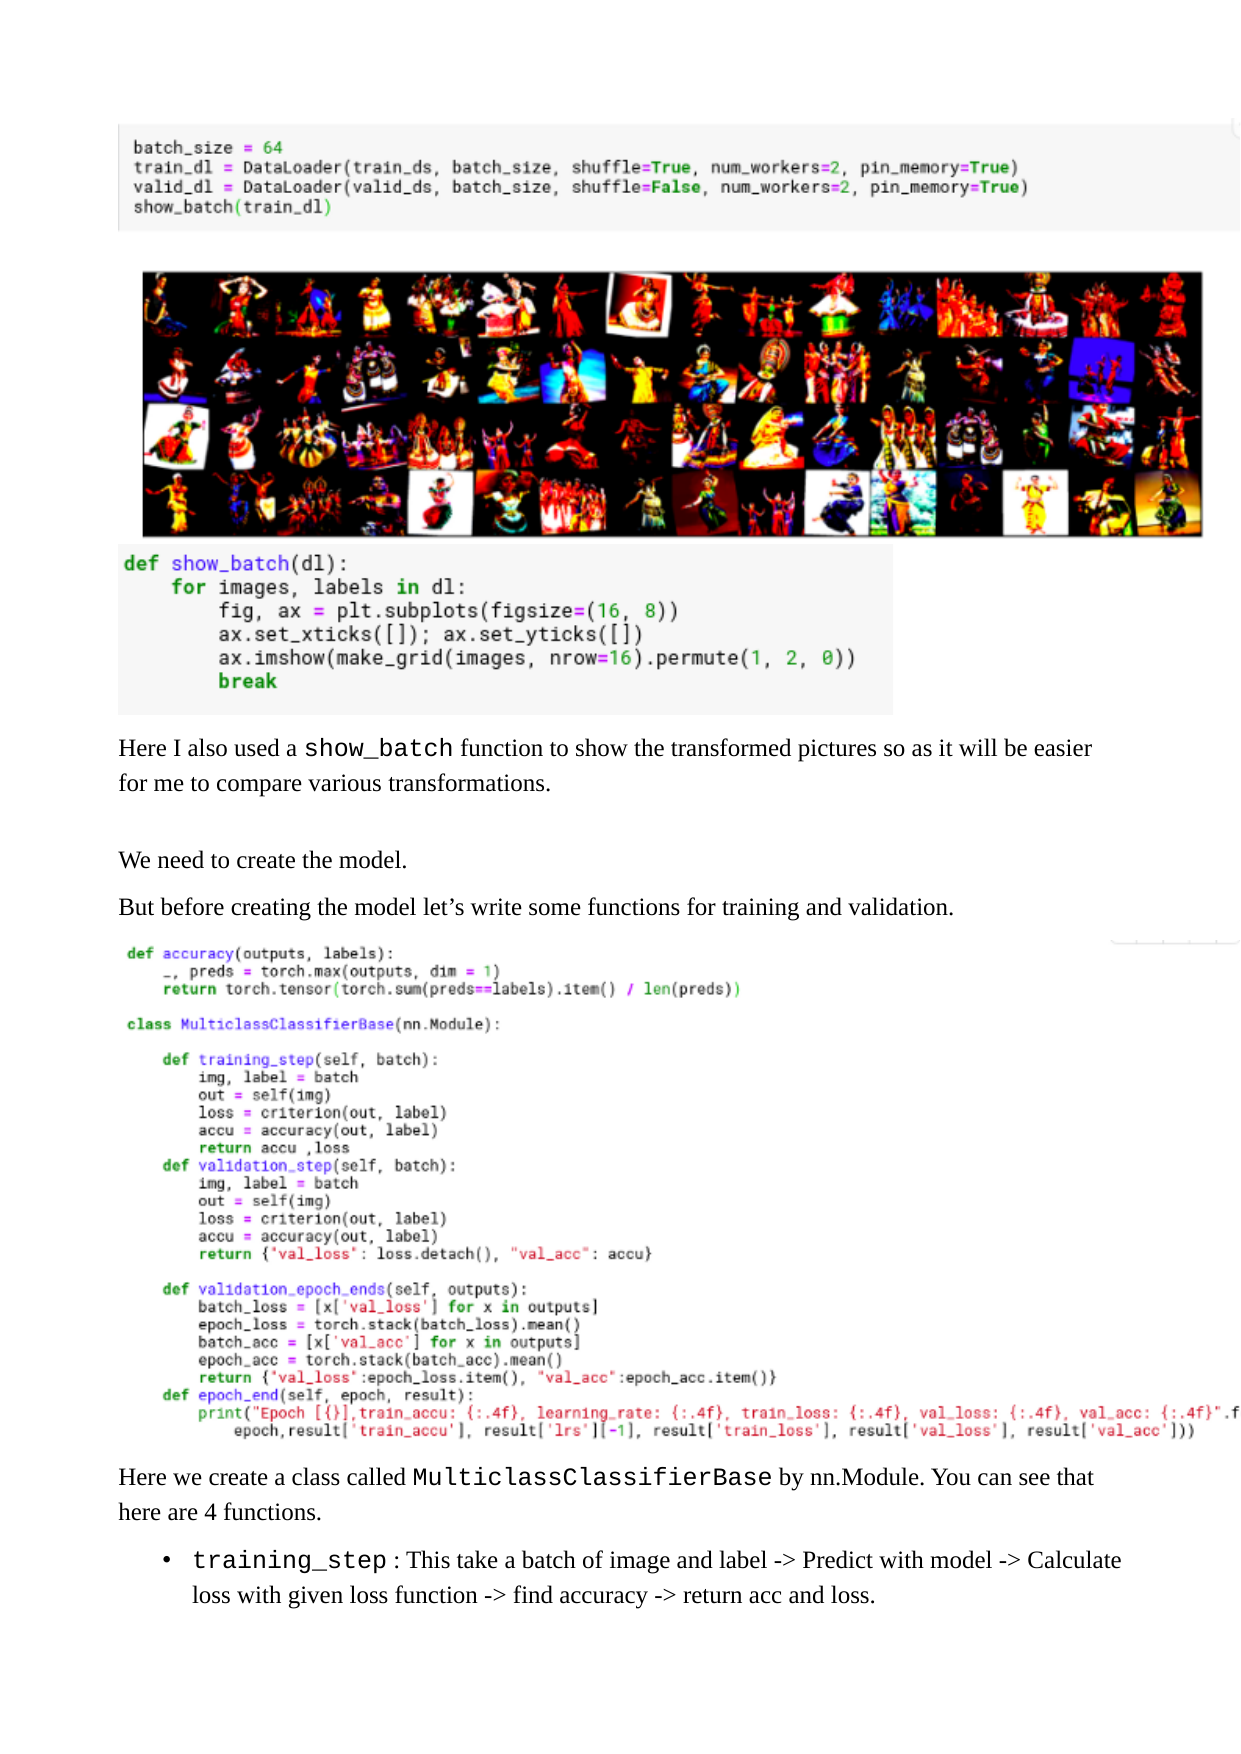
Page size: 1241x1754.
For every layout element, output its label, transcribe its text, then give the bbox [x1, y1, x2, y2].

list training_step : This take a batch of image and label -> Predict with model -> Calculate loss with given loss function -> find accuracy -> return acc and loss. [162, 1545, 1122, 1609]
text We need to create the model. [118, 845, 1122, 874]
picture [118, 544, 894, 715]
text Here we create a class called MulticlassClassifierBase by nn.Module. You can see that here are 4 functions. [118, 1462, 1122, 1526]
text Here I also used a show_batch function to show the transformed pictures so as it will be easier for me to compare various transformations. [118, 733, 1122, 797]
picture [118, 118, 1241, 540]
text But before creating the model let’s write some functions for training and validation. [118, 892, 1122, 921]
picture [118, 940, 1241, 1444]
